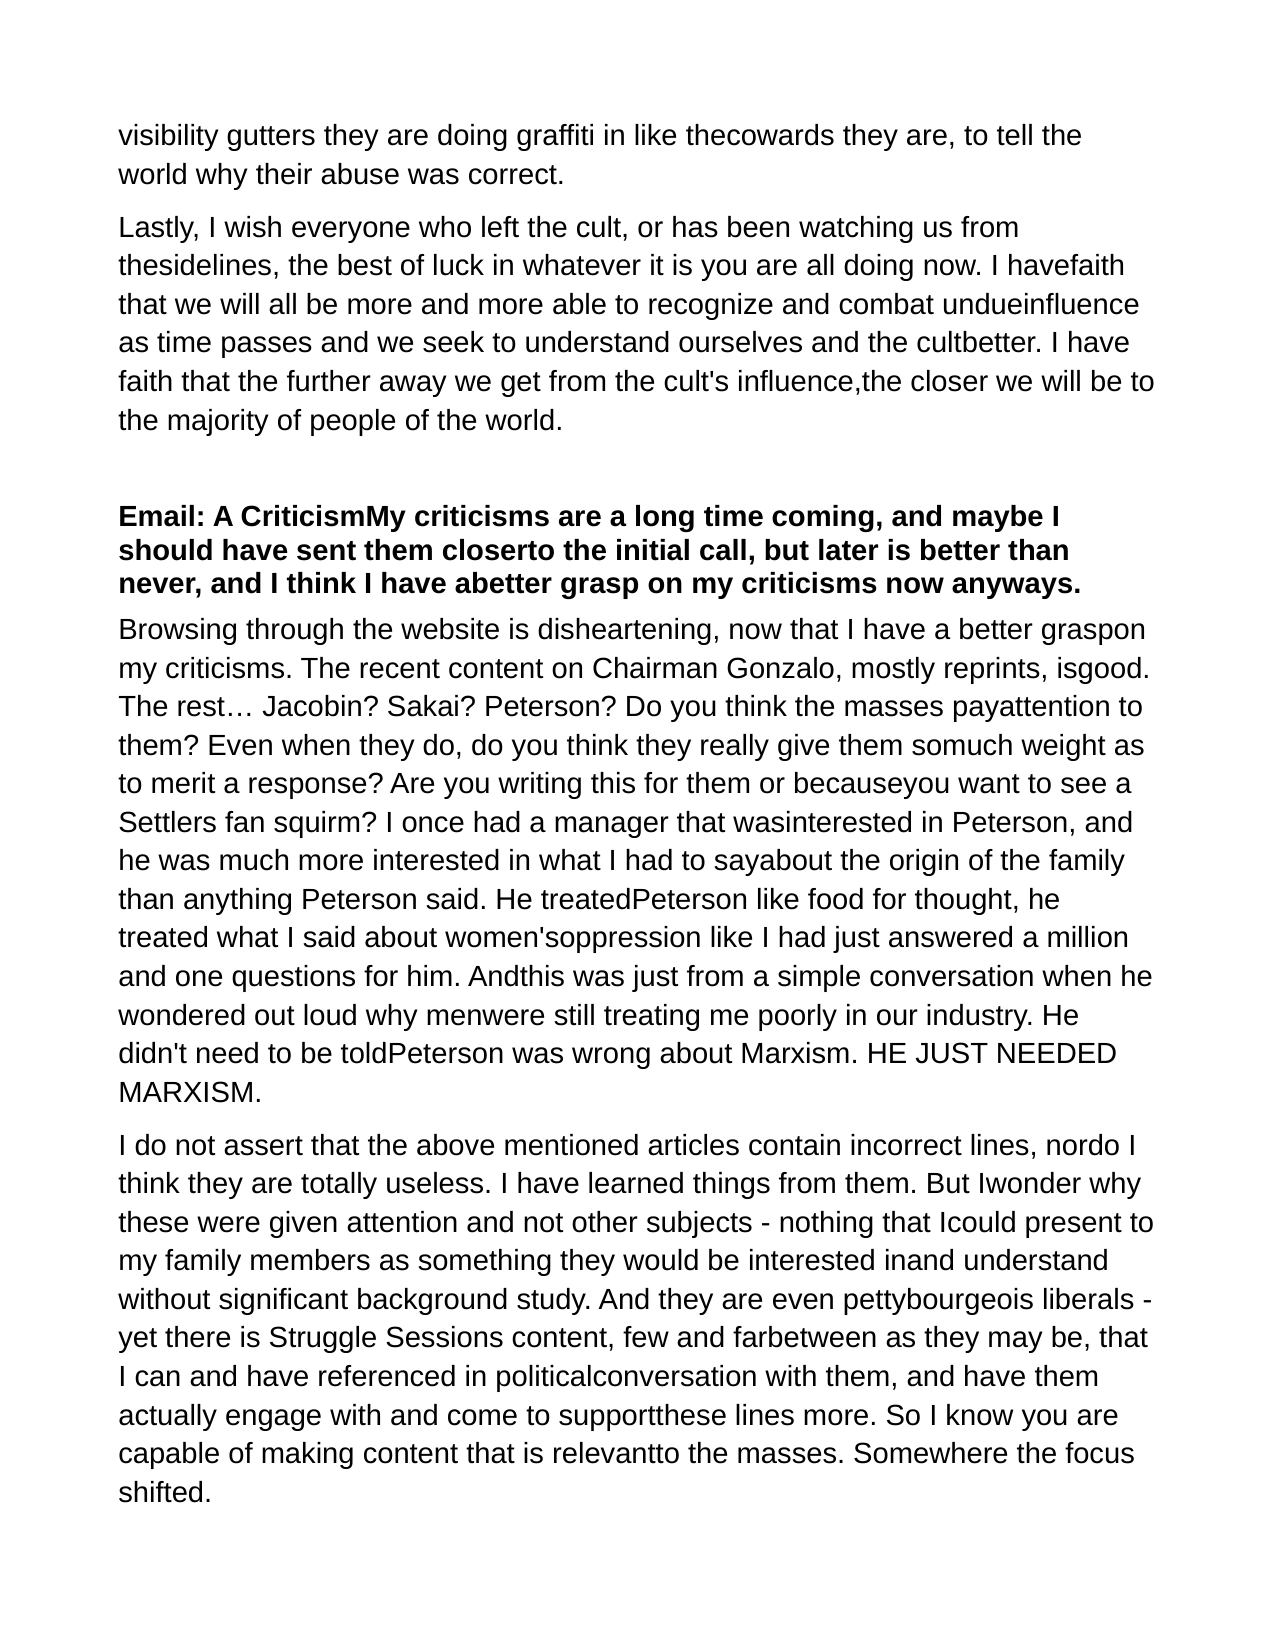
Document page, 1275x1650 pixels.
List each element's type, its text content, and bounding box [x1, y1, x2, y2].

text Lastly, I wish everyone who left the cult, or has been watching us from thesidelines, the best of luck in whatever it is you are all doing now. I havefaith that we will all be more and more able to recognize and combat undueinfluence as time passes and we seek to understand ourselves and the cultbetter. I have faith that the further away we get from the cult's influence,the closer we will be to the majority of people of the world. [118, 210, 1157, 436]
text Browsing through the website is disheartening, now that I have a better graspon my criticisms. The recent content on Chairman Gonzalo, mostly reprints, isgood. The rest… Jacobin? Sakai? Peterson? Do you think the masses payattention to them? Even when they do, do you think they really give them somuch weight as to merit a response? Are you writing this for them or becauseyou want to see a Settlers fan squirm? I once had a manager that wasinterested in Peterson, and he was much more interested in what I had to sayabout the origin of the family than anything Peterson said. He treatedPeterson like food for thought, he treated what I said about women'soppression like I had just answered a million and one questions for him. Andthis was just from a simple conversation when he wondered out loud why menwere still treating me poorly in our industry. He didn't need to be toldPeterson was wrong about Marxism. HE JUST NEEDED MARXISM. [118, 612, 1157, 1108]
subtitle Email: A CriticismMy criticisms are a long time coming, and maybe I should have sent them closerto the initial call, but later is better than never, and I think I have abetter grasp on my criticisms now anyways. [118, 499, 1157, 599]
text visibility gutters they are doing graffiti in like thecowards they are, to tell the world why their abuse was correct. [118, 118, 1157, 190]
text I do not assert that the above mentioned articles contain incorrect lines, nordo I think they are totally useless. I have learned things from them. But Iwonder why these were given attention and not other subjects - nothing that Icould present to my family members as something they would be interested inand understand without significant background study. And they are even pettybourgeois liberals - yet there is Struggle Sessions content, few and farbetween as they may be, that I can and have referenced in politicalconversation with them, and have them actually engage with and come to supportthese lines more. So I know you are capable of making content that is relevantto the masses. Somewhere the focus shifted. [118, 1128, 1157, 1508]
